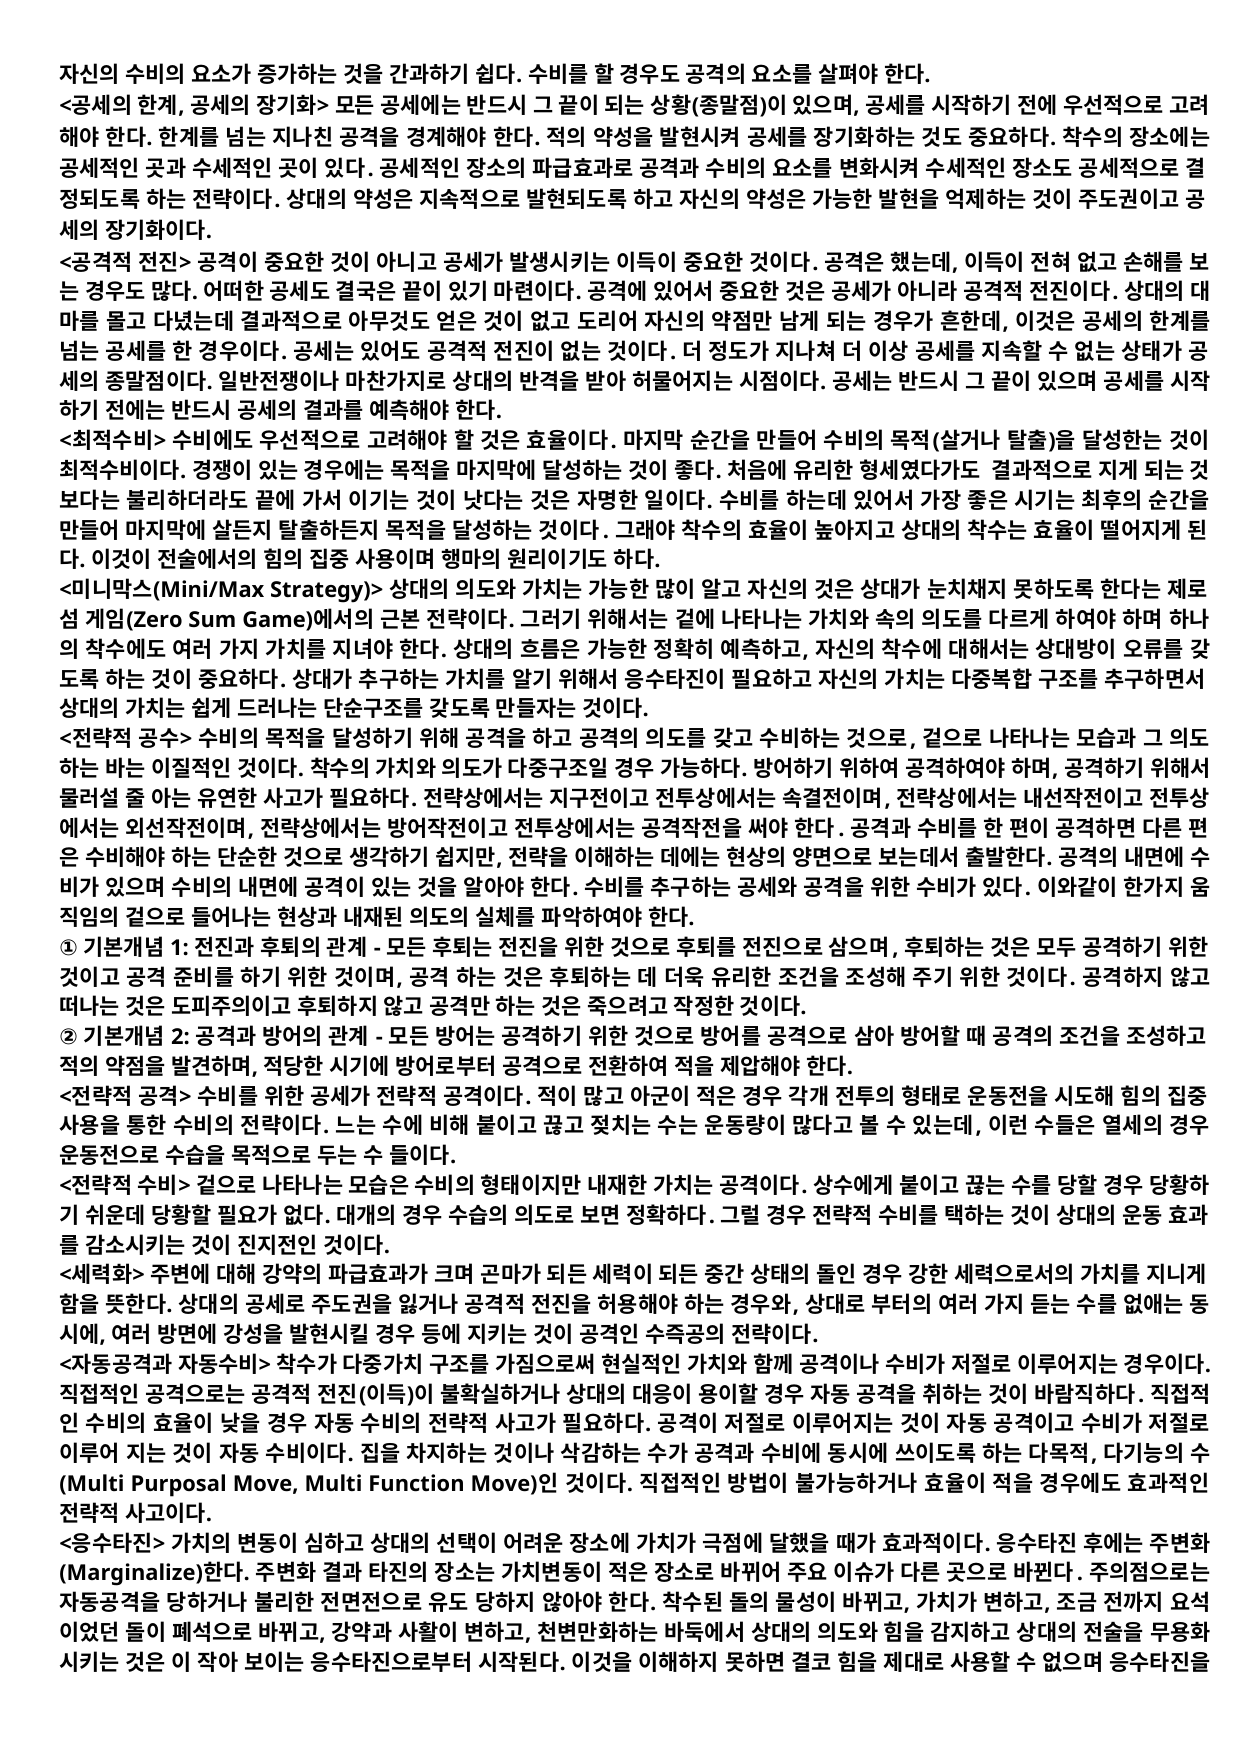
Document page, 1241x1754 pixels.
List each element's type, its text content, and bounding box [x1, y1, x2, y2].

text ② 기본개념 2: 공격과 방어의 관계 - 모든 방어는 공격하기 위한 것으로 방어를 공격으로 삼아 방어할 때 공격의 조건을 조성하고 적의 약점을 발견하며, 적당한 시기에 방어로부터 공격으로 전환하여 적을 제압해야 한다. [59, 1021, 1211, 1081]
text <공격적 전진> 공격이 중요한 것이 아니고 공세가 발생시키는 이득이 중요한 것이다. 공격은 했는데, 이득이 전혀 없고 손해를 보는 경우도 많다. 어떠한 공세도 결국은 끝이 있기 마련이다. 공격에 있어서 중요한 것은 공세가 아니라 공격적 전진이다. 상대의 대마를 몰고 다녔는데 결과적으로 아무것도 얻은 것이 없고 도리어 자신의 약점만 남게 되는 경우가 흔한데, 이것은 공세의 한계를 넘는 공세를 한 경우이다. 공세는 있어도 공격적 전진이 없는 것이다. 더 정도가 지나쳐 더 이상 공세를 지속할 수 없는 상태가 공세의 종말점이다. 일반전쟁이나 마찬가지로 상대의 반격을 받아 허물어지는 시점이다. 공세는 반드시 그 끝이 있으며 공세를 시작하기 전에는 반드시 공세의 결과를 예측해야 한다. [59, 247, 1211, 425]
text ① 기본개념 1: 전진과 후퇴의 관계 - 모든 후퇴는 전진을 위한 것으로 후퇴를 전진으로 삼으며, 후퇴하는 것은 모두 공격하기 위한 것이고 공격 준비를 하기 위한 것이며, 공격 하는 것은 후퇴하는 데 더욱 유리한 조건을 조성해 주기 위한 것이다. 공격하지 않고 떠나는 것은 도피주의이고 후퇴하지 않고 공격만 하는 것은 죽으려고 작정한 것이다. [59, 932, 1211, 1021]
text <세력화> 주변에 대해 강약의 파급효과가 크며 곤마가 되든 세력이 되든 중간 상태의 돌인 경우 강한 세력으로서의 가치를 지니게 함을 뜻한다. 상대의 공세로 주도권을 잃거나 공격적 전진을 허용해야 하는 경우와, 상대로 부터의 여러 가지 듣는 수를 없애는 동시에, 여러 방면에 강성을 발현시킬 경우 등에 지키는 것이 공격인 수즉공의 전략이다. [59, 1259, 1211, 1349]
text <자동공격과 자동수비> 착수가 다중가치 구조를 가짐으로써 현실적인 가치와 함께 공격이나 수비가 저절로 이루어지는 경우이다. 직접적인 공격으로는 공격적 전진(이득)이 불확실하거나 상대의 대응이 용이할 경우 자동 공격을 취하는 것이 바람직하다. 직접적인 수비의 효율이 낮을 경우 자동 수비의 전략적 사고가 필요하다. 공격이 저절로 이루어지는 것이 자동 공격이고 수비가 저절로 이루어 지는 것이 자동 수비이다. 집을 차지하는 것이나 삭감하는 수가 공격과 수비에 동시에 쓰이도록 하는 다목적, 다기능의 수(Multi Purposal Move, Multi Function Move)인 것이다. 직접적인 방법이 불가능하거나 효율이 적을 경우에도 효과적인 전략적 사고이다. [59, 1349, 1211, 1528]
text <전략적 공격> 수비를 위한 공세가 전략적 공격이다. 적이 많고 아군이 적은 경우 각개 전투의 형태로 운동전을 시도해 힘의 집중 사용을 통한 수비의 전략이다. 느는 수에 비해 붙이고 끊고 젖치는 수는 운동량이 많다고 볼 수 있는데, 이런 수들은 열세의 경우 운동전으로 수습을 목적으로 두는 수 들이다. [59, 1081, 1211, 1170]
text <미니막스(Mini/Max Strategy)> 상대의 의도와 가치는 가능한 많이 알고 자신의 것은 상대가 눈치채지 못하도록 한다는 제로섬 게임(Zero Sum Game)에서의 근본 전략이다. 그러기 위해서는 겉에 나타나는 가치와 속의 의도를 다르게 하여야 하며 하나의 착수에도 여러 가지 가치를 지녀야 한다. 상대의 흐름은 가능한 정확히 예측하고, 자신의 착수에 대해서는 상대방이 오류를 갖도록 하는 것이 중요하다. 상대가 추구하는 가치를 알기 위해서 응수타진이 필요하고 자신의 가치는 다중복합 구조를 추구하면서 상대의 가치는 쉽게 드러나는 단순구조를 갖도록 만들자는 것이다. [59, 574, 1211, 723]
text <최적수비> 수비에도 우선적으로 고려해야 할 것은 효율이다. 마지막 순간을 만들어 수비의 목적(살거나 탈출)을 달성한는 것이 최적수비이다. 경쟁이 있는 경우에는 목적을 마지막에 달성하는 것이 좋다. 처음에 유리한 형세였다가도 결과적으로 지게 되는 것보다는 불리하더라도 끝에 가서 이기는 것이 낫다는 것은 자명한 일이다. 수비를 하는데 있어서 가장 좋은 시기는 최후의 순간을 만들어 마지막에 살든지 탈출하든지 목적을 달성하는 것이다. 그래야 착수의 효율이 높아지고 상대의 착수는 효율이 떨어지게 된다. 이것이 전술에서의 힘의 집중 사용이며 행마의 원리이기도 하다. [59, 425, 1211, 574]
text <응수타진> 가치의 변동이 심하고 상대의 선택이 어려운 장소에 가치가 극점에 달했을 때가 효과적이다. 응수타진 후에는 주변화(Marginalize)한다. 주변화 결과 타진의 장소는 가치변동이 적은 장소로 바뀌어 주요 이슈가 다른 곳으로 바뀐다. 주의점으로는 자동공격을 당하거나 불리한 전면전으로 유도 당하지 않아야 한다. 착수된 돌의 물성이 바뀌고, 가치가 변하고, 조금 전까지 요석이었던 돌이 폐석으로 바뀌고, 강약과 사활이 변하고, 천변만화하는 바둑에서 상대의 의도와 힘을 감지하고 상대의 전술을 무용화시키는 것은 이 작아 보이는 응수타진으로부터 시작된다. 이것을 이해하지 못하면 결코 힘을 제대로 사용할 수 없으며 응수타진을 [59, 1528, 1211, 1677]
text <전략적 공수> 수비의 목적을 달성하기 위해 공격을 하고 공격의 의도를 갖고 수비하는 것으로, 겉으로 나타나는 모습과 그 의도하는 바는 이질적인 것이다. 착수의 가치와 의도가 다중구조일 경우 가능하다. 방어하기 위하여 공격하여야 하며, 공격하기 위해서 물러설 줄 아는 유연한 사고가 필요하다. 전략상에서는 지구전이고 전투상에서는 속결전이며, 전략상에서는 내선작전이고 전투상에서는 외선작전이며, 전략상에서는 방어작전이고 전투상에서는 공격작전을 써야 한다. 공격과 수비를 한 편이 공격하면 다른 편은 수비해야 하는 단순한 것으로 생각하기 쉽지만, 전략을 이해하는 데에는 현상의 양면으로 보는데서 출발한다. 공격의 내면에 수비가 있으며 수비의 내면에 공격이 있는 것을 알아야 한다. 수비를 추구하는 공세와 공격을 위한 수비가 있다. 이와같이 한가지 움직임의 겉으로 들어나는 현상과 내재된 의도의 실체를 파악하여야 한다. [59, 723, 1211, 932]
text <전략적 수비> 겉으로 나타나는 모습은 수비의 형태이지만 내재한 가치는 공격이다. 상수에게 붙이고 끊는 수를 당할 경우 당황하기 쉬운데 당황할 필요가 없다. 대개의 경우 수습의 의도로 보면 정확하다. 그럴 경우 전략적 수비를 택하는 것이 상대의 운동 효과를 감소시키는 것이 진지전인 것이다. [59, 1170, 1211, 1259]
text 자신의 수비의 요소가 증가하는 것을 간과하기 쉽다. 수비를 할 경우도 공격의 요소를 살펴야 한다. [59, 59, 1211, 89]
text <공세의 한계, 공세의 장기화> 모든 공세에는 반드시 그 끝이 되는 상황(종말점)이 있으며, 공세를 시작하기 전에 우선적으로 고려해야 한다. 한계를 넘는 지나친 공격을 경계해야 한다. 적의 약성을 발현시켜 공세를 장기화하는 것도 중요하다. 착수의 장소에는 공세적인 곳과 수세적인 곳이 있다. 공세적인 장소의 파급효과로 공격과 수비의 요소를 변화시켜 수세적인 장소도 공세적으로 결정되도록 하는 전략이다. 상대의 약성은 지속적으로 발현되도록 하고 자신의 약성은 가능한 발현을 억제하는 것이 주도권이고 공세의 장기화이다. [59, 90, 1211, 245]
